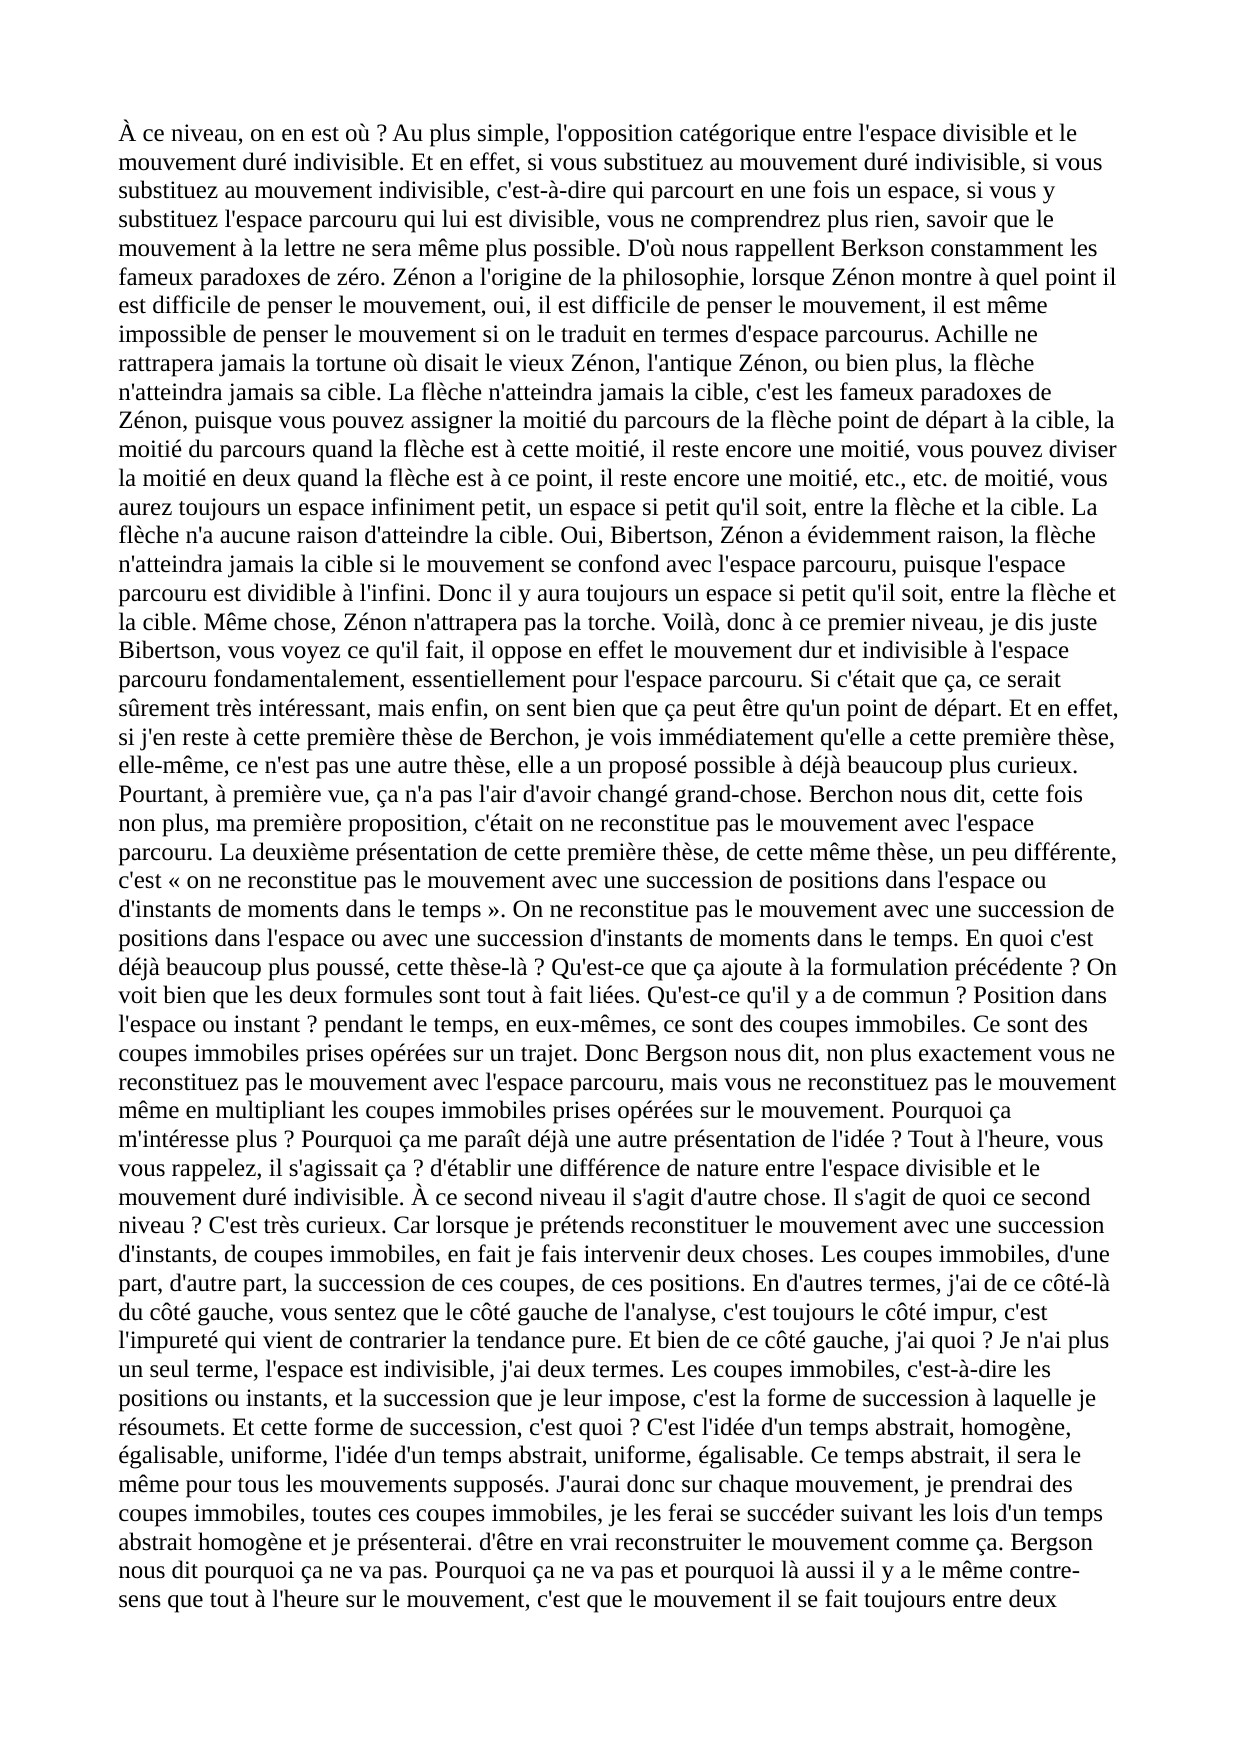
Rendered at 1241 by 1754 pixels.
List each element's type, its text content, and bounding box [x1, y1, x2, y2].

text À ce niveau, on en est où ? Au plus simple, l'opposition catégorique entre l'espace divisible et le mouvement duré indivisible. Et en effet, si vous substituez au mouvement duré indivisible, si vous substituez au mouvement indivisible, c'est-à-dire qui parcourt en une fois un espace, si vous y substituez l'espace parcouru qui lui est divisible, vous ne comprendrez plus rien, savoir que le mouvement à la lettre ne sera même plus possible. D'où nous rappellent Berkson constamment les fameux paradoxes de zéro. Zénon a l'origine de la philosophie, lorsque Zénon montre à quel point il est difficile de penser le mouvement, oui, il est difficile de penser le mouvement, il est même impossible de penser le mouvement si on le traduit en termes d'espace parcourus. Achille ne rattrapera jamais la tortune où disait le vieux Zénon, l'antique Zénon, ou bien plus, la flèche n'atteindra jamais sa cible. La flèche n'atteindra jamais la cible, c'est les fameux paradoxes de Zénon, puisque vous pouvez assigner la moitié du parcours de la flèche point de départ à la cible, la moitié du parcours quand la flèche est à cette moitié, il reste encore une moitié, vous pouvez diviser la moitié en deux quand la flèche est à ce point, il reste encore une moitié, etc., etc. de moitié, vous aurez toujours un espace infiniment petit, un espace si petit qu'il soit, entre la flèche et la cible. La flèche n'a aucune raison d'atteindre la cible. Oui, Bibertson, Zénon a évidemment raison, la flèche n'atteindra jamais la cible si le mouvement se confond avec l'espace parcouru, puisque l'espace parcouru est dividible à l'infini. Donc il y aura toujours un espace si petit qu'il soit, entre la flèche et la cible. Même chose, Zénon n'attrapera pas la torche. Voilà, donc à ce premier niveau, je dis juste Bibertson, vous voyez ce qu'il fait, il oppose en effet le mouvement dur et indivisible à l'espace parcouru fondamentalement, essentiellement pour l'espace parcouru. Si c'était que ça, ce serait sûrement très intéressant, mais enfin, on sent bien que ça peut être qu'un point de départ. Et en effet, si j'en reste à cette première thèse de Berchon, je vois immédiatement qu'elle a cette première thèse, elle-même, ce n'est pas une autre thèse, elle a un proposé possible à déjà beaucoup plus curieux. Pourtant, à première vue, ça n'a pas l'air d'avoir changé grand-chose. Berchon nous dit, cette fois non plus, ma première proposition, c'était on ne reconstitue pas le mouvement avec l'espace parcouru. La deuxième présentation de cette première thèse, de cette même thèse, un peu différente, c'est « on ne reconstitue pas le mouvement avec une succession de positions dans l'espace ou d'instants de moments dans le temps ». On ne reconstitue pas le mouvement avec une succession de positions dans l'espace ou avec une succession d'instants de moments dans le temps. En quoi c'est déjà beaucoup plus poussé, cette thèse-là ? Qu'est-ce que ça ajoute à la formulation précédente ? On voit bien que les deux formules sont tout à fait liées. Qu'est-ce qu'il y a de commun ? Position dans l'espace ou instant ? pendant le temps, en eux-mêmes, ce sont des coupes immobiles. Ce sont des coupes immobiles prises opérées sur un trajet. Donc Bergson nous dit, non plus exactement vous ne reconstituez pas le mouvement avec l'espace parcouru, mais vous ne reconstituez pas le mouvement même en multipliant les coupes immobiles prises opérées sur le mouvement. Pourquoi ça m'intéresse plus ? Pourquoi ça me paraît déjà une autre présentation de l'idée ? Tout à l'heure, vous vous rappelez, il s'agissait ça ? d'établir une différence de nature entre l'espace divisible et le mouvement duré indivisible. À ce second niveau il s'agit d'autre chose. Il s'agit de quoi ce second niveau ? C'est très curieux. Car lorsque je prétends reconstituer le mouvement avec une succession d'instants, de coupes immobiles, en fait je fais intervenir deux choses. Les coupes immobiles, d'une part, d'autre part, la succession de ces coupes, de ces positions. En d'autres termes, j'ai de ce côté-là du côté gauche, vous sentez que le côté gauche de l'analyse, c'est toujours le côté impur, c'est l'impureté qui vient de contrarier la tendance pure. Et bien de ce côté gauche, j'ai quoi ? Je n'ai plus un seul terme, l'espace est indivisible, j'ai deux termes. Les coupes immobiles, c'est-à-dire les positions ou instants, et la succession que je leur impose, c'est la forme de succession à laquelle je résoumets. Et cette forme de succession, c'est quoi ? C'est l'idée d'un temps abstrait, homogène, égalisable, uniforme, l'idée d'un temps abstrait, uniforme, égalisable. Ce temps abstrait, il sera le même pour tous les mouvements supposés. J'aurai donc sur chaque mouvement, je prendrai des coupes immobiles, toutes ces coupes immobiles, je les ferai se succéder suivant les lois d'un temps abstrait homogène et je présenterai. d'être en vrai reconstruiter le mouvement comme ça. Bergson nous dit pourquoi ça ne va pas. Pourquoi ça ne va pas et pourquoi là aussi il y a le même contre-sens que tout à l'heure sur le mouvement, c'est que le mouvement il se fait toujours entre deux [118, 118, 1122, 1613]
